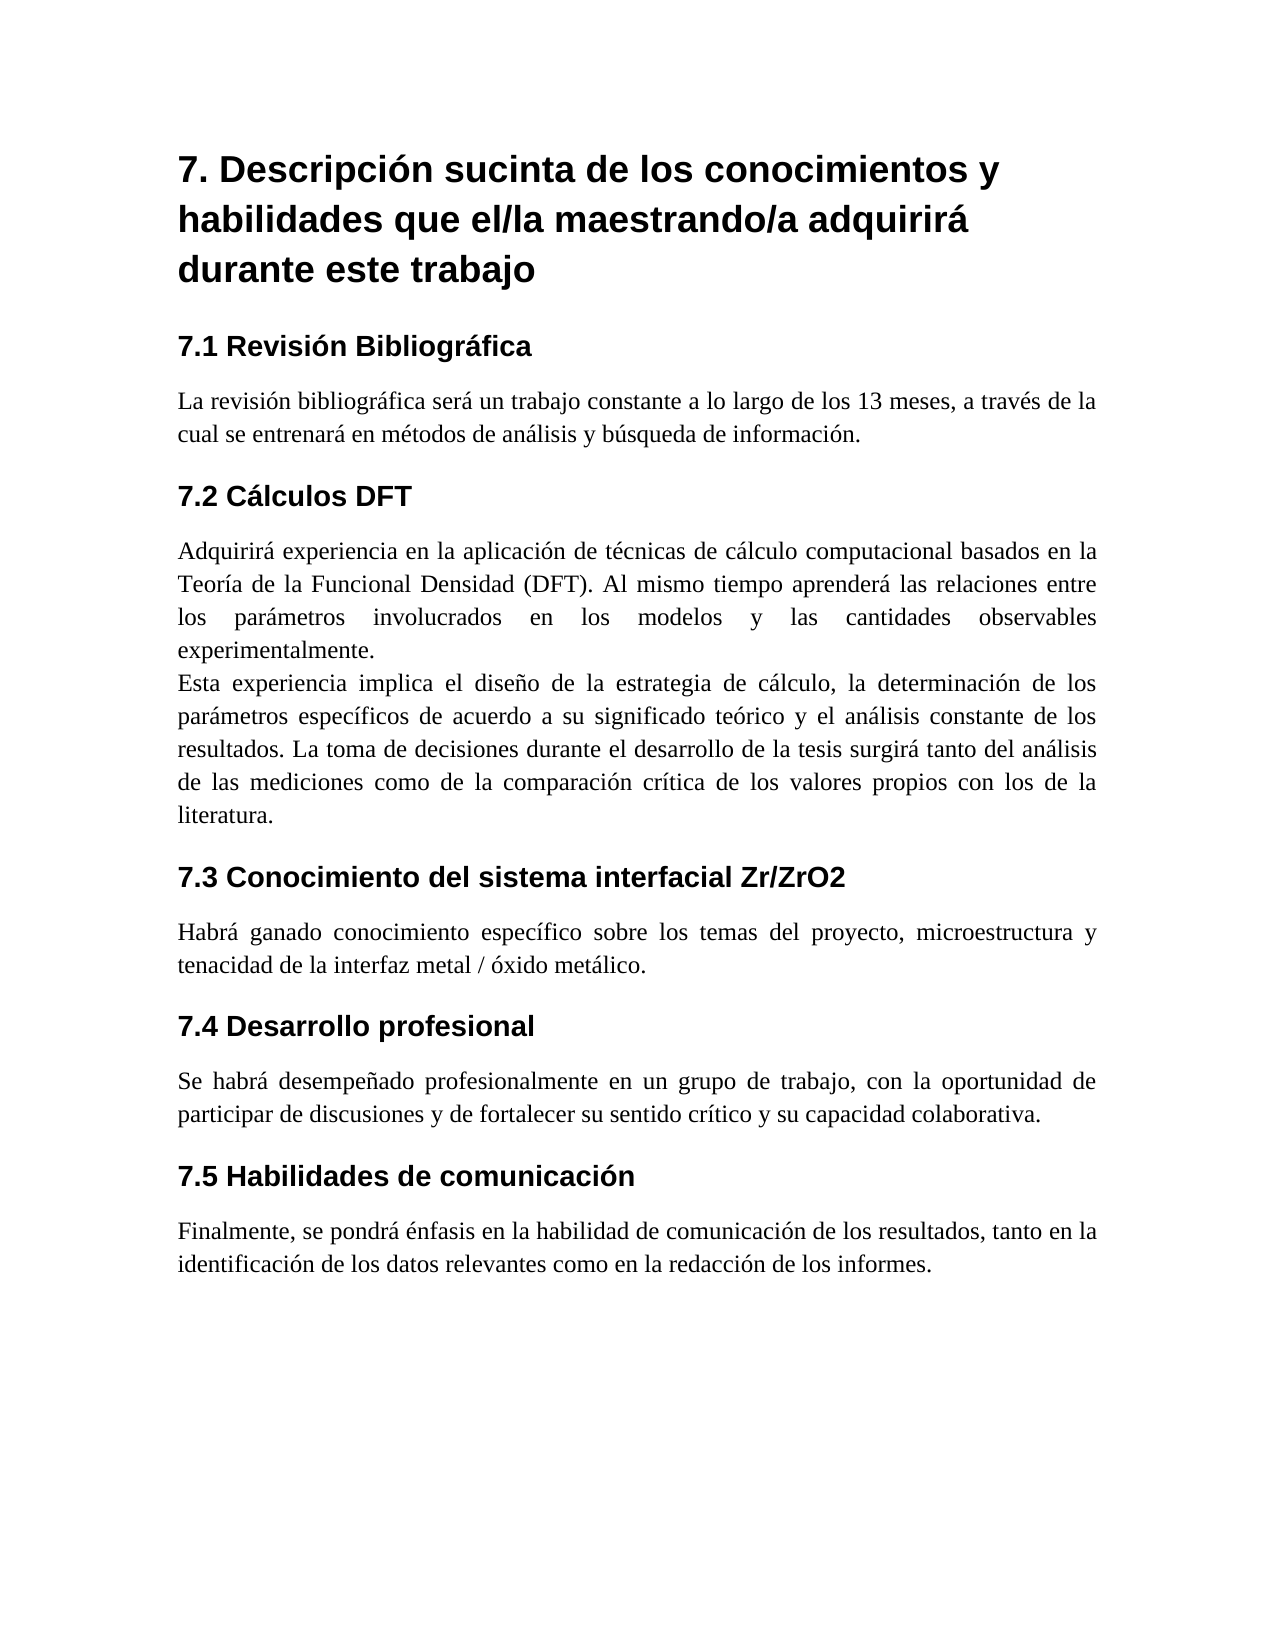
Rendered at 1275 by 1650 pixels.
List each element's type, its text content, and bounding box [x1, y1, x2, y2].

text Habrá ganado conocimiento específico sobre los temas del proyecto, microestructura y tenacidad de la interfaz metal / óxido metálico. [177, 917, 1098, 978]
text Se habrá desempeñado profesionalmente en un grupo de trabajo, con la oportunidad de participar de discusiones y de fortalecer su sentido crítico y su capacidad colaborativa. [177, 1066, 1098, 1128]
text Finalmente, se pondrá énfasis en la habilidad de comunicación de los resultados, tanto en la identificación de los datos relevantes como en la redacción de los informes. [177, 1216, 1098, 1278]
text Esta experiencia implica el diseño de la estrategia de cálculo, la determinación de los parámetros específicos de acuerdo a su significado teórico y el análisis constante de los resultados. La toma de decisiones durante el desarrollo de la tesis surgirá tanto del análisis de las mediciones como de la comparación crítica de los valores propios con los de la literatura. [177, 668, 1098, 829]
subtitle Descripción sucinta de los conocimientos y habilidades que el/la maestrando/a adquirirá durante este trabajo [177, 148, 1098, 290]
text Adquirirá experiencia en la aplicación de técnicas de cálculo computacional basados en la Teoría de la Funcional Densidad (DFT). Al mismo tiempo aprenderá las relaciones entre los parámetros involucrados en los modelos y las cantidades observables experimentalmente. [177, 536, 1098, 663]
text La revisión bibliográfica será un trabajo constante a lo largo de los 13 meses, a través de la cual se entrenará en métodos de análisis y búsqueda de información. [177, 386, 1098, 448]
subtitle Desarrollo profesional [177, 1009, 1098, 1043]
subtitle Cálculos DFT [177, 479, 1098, 512]
